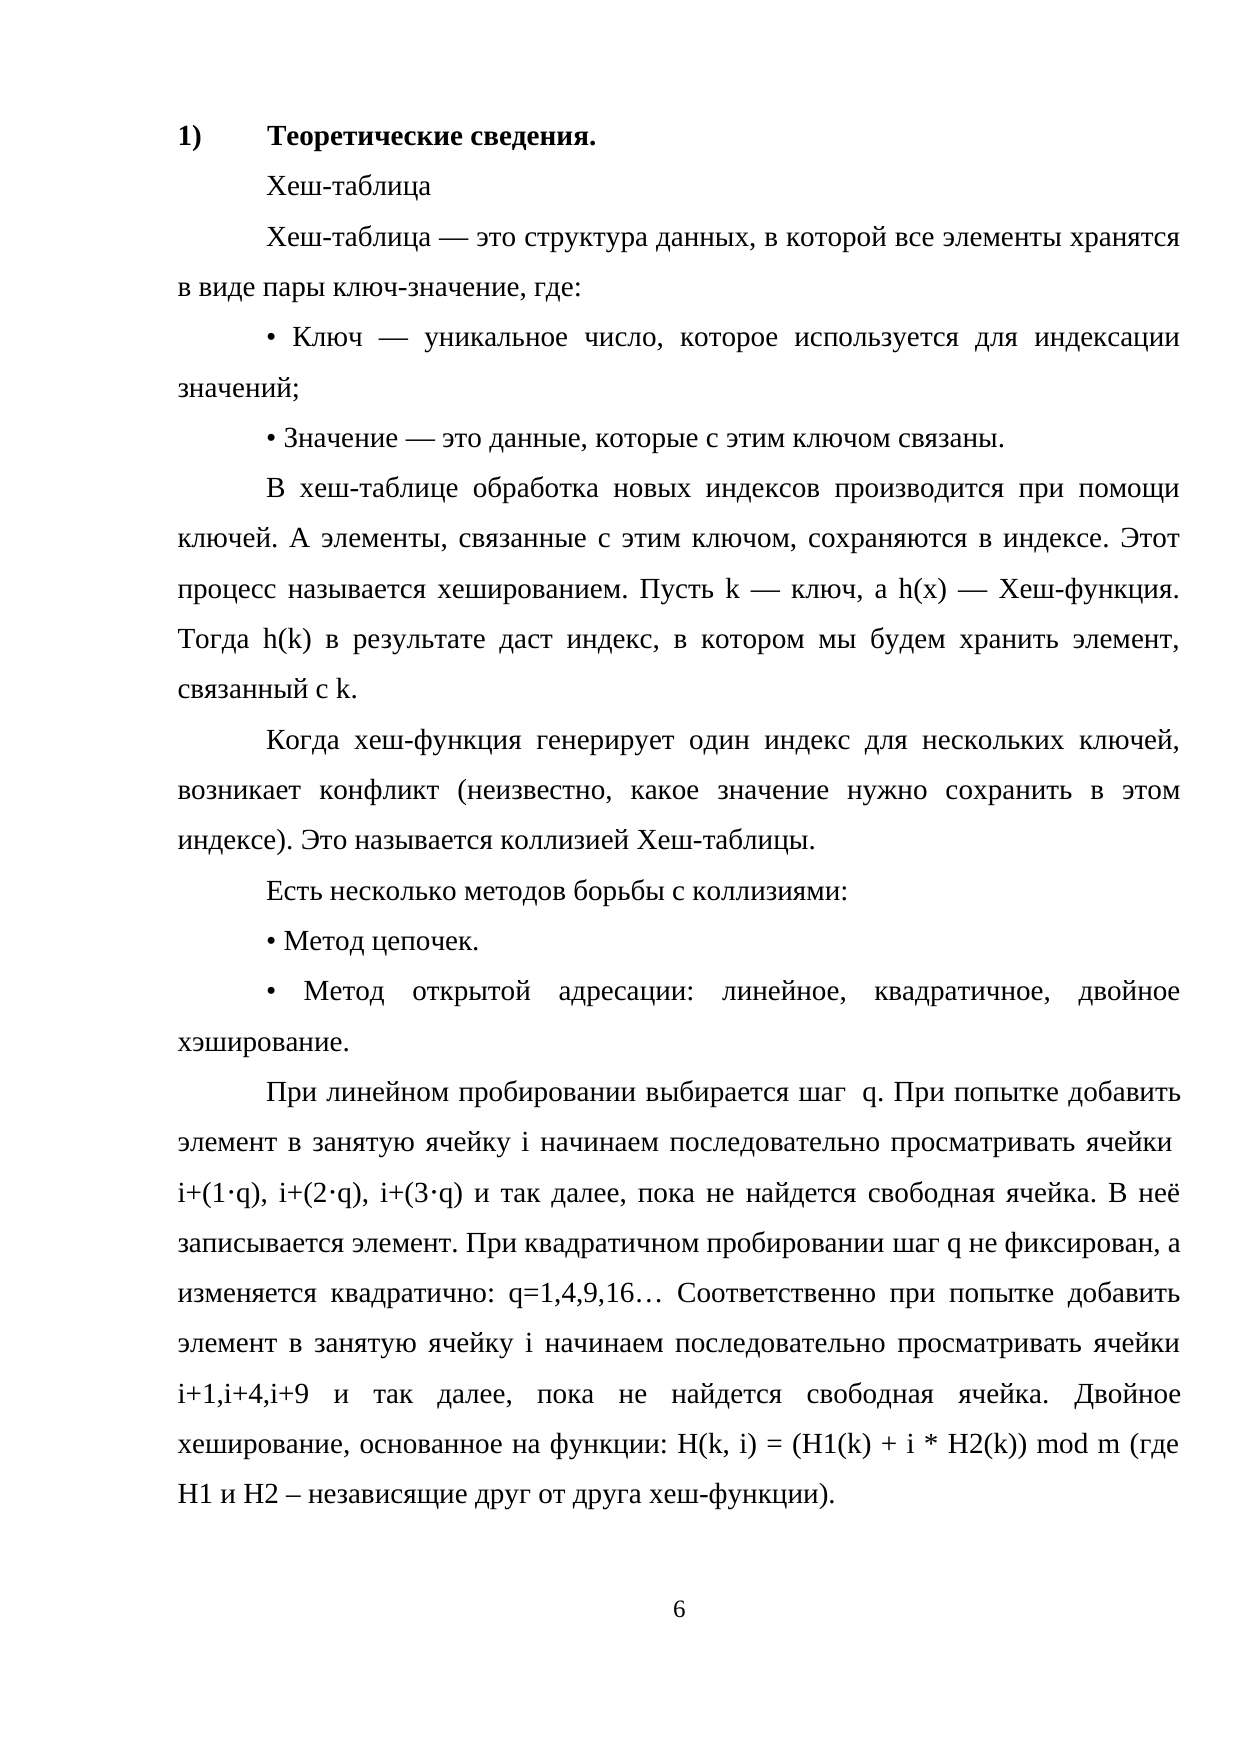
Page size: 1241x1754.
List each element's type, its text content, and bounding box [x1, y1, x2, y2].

text • Метод открытой адресации: линейное, квадратичное, двойное хэширование. [177, 973, 1181, 1057]
list Теоретические сведения. [177, 118, 1181, 152]
text Хеш-таблица — это структура данных, в которой все элементы хранятся в виде пары ключ-значение, где: [177, 219, 1181, 303]
text Хеш-таблица [177, 168, 1181, 202]
text Когда хеш-функция генерирует один индекс для нескольких ключей, возникает конфликт (неизвестно, какое значение нужно сохранить в этом индексе). Это называется коллизией Хеш-таблицы. [177, 722, 1181, 856]
text • Метод цепочек. [177, 923, 1181, 957]
text При линейном пробировании выбирается шаг q. При попытке добавить элемент в занятую ячейку i начинаем последовательно просматривать ячейки i+(1⋅q), i+(2⋅q), i+(3⋅q) и так далее, пока не найдется свободная ячейка. В неё записывается элемент. При квадратичном пробировании шаг q не фиксирован, а изменяется квадратично: q=1,4,9,16… Соответственно при попытке добавить элемент в занятую ячейку i начинаем последовательно просматривать ячейки i+1,i+4,i+9 и так далее, пока не найдется свободная ячейка. Двойное хеширование, основанное на функции: H(k, i) = (H1(k) + i * H2(k)) mod m (где H1 и H2 – независящие друг от друга хеш-функции). [177, 1074, 1181, 1510]
text В хеш-таблице обработка новых индексов производится при помощи ключей. А элементы, связанные с этим ключом, сохраняются в индексе. Этот процесс называется хешированием. Пусть k — ключ, а h(x) — Хеш-функция. Тогда h(k) в результате даст индекс, в котором мы будем хранить элемент, связанный с k. [177, 470, 1181, 705]
text Есть несколько методов борьбы с коллизиями: [177, 873, 1181, 906]
text • Ключ — уникальное число, которое используется для индексации значений; [177, 319, 1181, 403]
text • Значение — это данные, которые с этим ключом связаны. [177, 420, 1181, 453]
